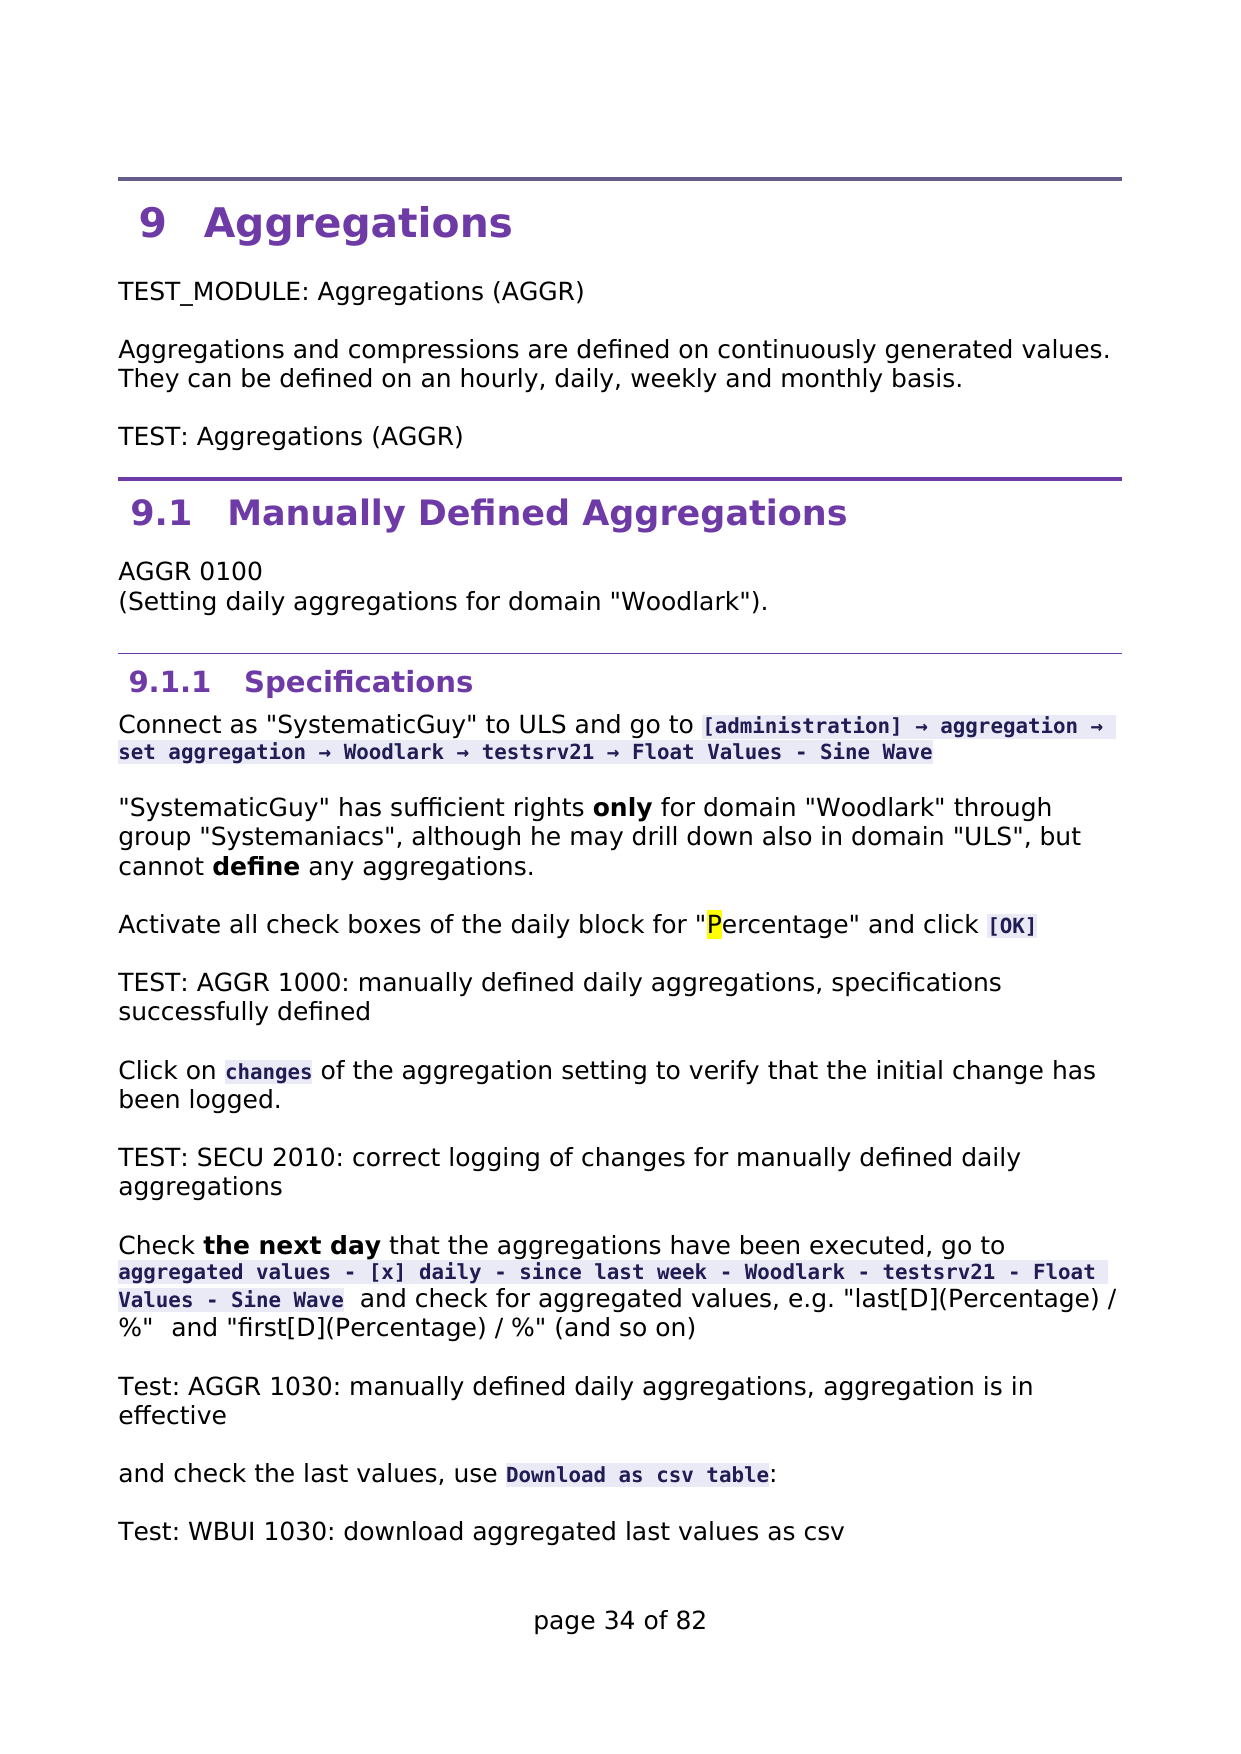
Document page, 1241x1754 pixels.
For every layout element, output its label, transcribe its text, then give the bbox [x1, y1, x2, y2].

text TEST: AGGR 1000: manually defined daily aggregations, specifications successfully defined [118, 968, 1122, 1027]
text AGGR 0100 [118, 558, 1122, 587]
text Activate all check boxes of the daily block for "Percentage" and click [OK] [118, 910, 1122, 939]
subtitle Manually Defined Aggregations [118, 481, 1122, 545]
text Click on changes of the aggregation setting to verify that the initial change has been logged. [118, 1056, 1122, 1114]
subtitle Aggregations [118, 181, 1122, 264]
text Test: AGGR 1030: manually defined daily aggregations, aggregation is in effective [118, 1372, 1122, 1430]
text "SystematicGuy" has sufficient rights only for domain "Woodlark" through group "Systemaniacs", although he may drill down also in domain "ULS", but cannot define any aggregations. [118, 793, 1122, 881]
text Check the next day that the aggregations have been executed, go to aggregated values - [x] daily - since last week - Woodlark - testsrv21 - Float Values - Sine Wave and check for aggregated values, e.g. "last[D](Percentage) / %" and "first[D](Percentage) / %" (and so on) [118, 1231, 1122, 1343]
text Connect as "SystematicGuy" to ULS and go to [administration] → aggregation → set aggregation → Woodlark → testsrv21 → Float Values - Sine Wave [118, 711, 1122, 764]
text and check the last values, use Download as csv table: [118, 1459, 1122, 1488]
text TEST_MODULE: Aggregations (AGGR) [118, 277, 1122, 306]
text TEST: Aggregations (AGGR) [118, 422, 1122, 452]
text Test: WBUI 1030: download aggregated last values as csv [118, 1518, 1122, 1547]
text Aggregations and compressions are defined on continuously generated values. They can be defined on an hourly, daily, weekly and monthly basis. [118, 335, 1122, 393]
text TEST: SECU 2010: correct logging of changes for manually defined daily aggregations [118, 1143, 1122, 1202]
text (Setting daily aggregations for domain "Woodlark"). [118, 587, 1122, 616]
subtitle Specifications [118, 654, 1122, 711]
